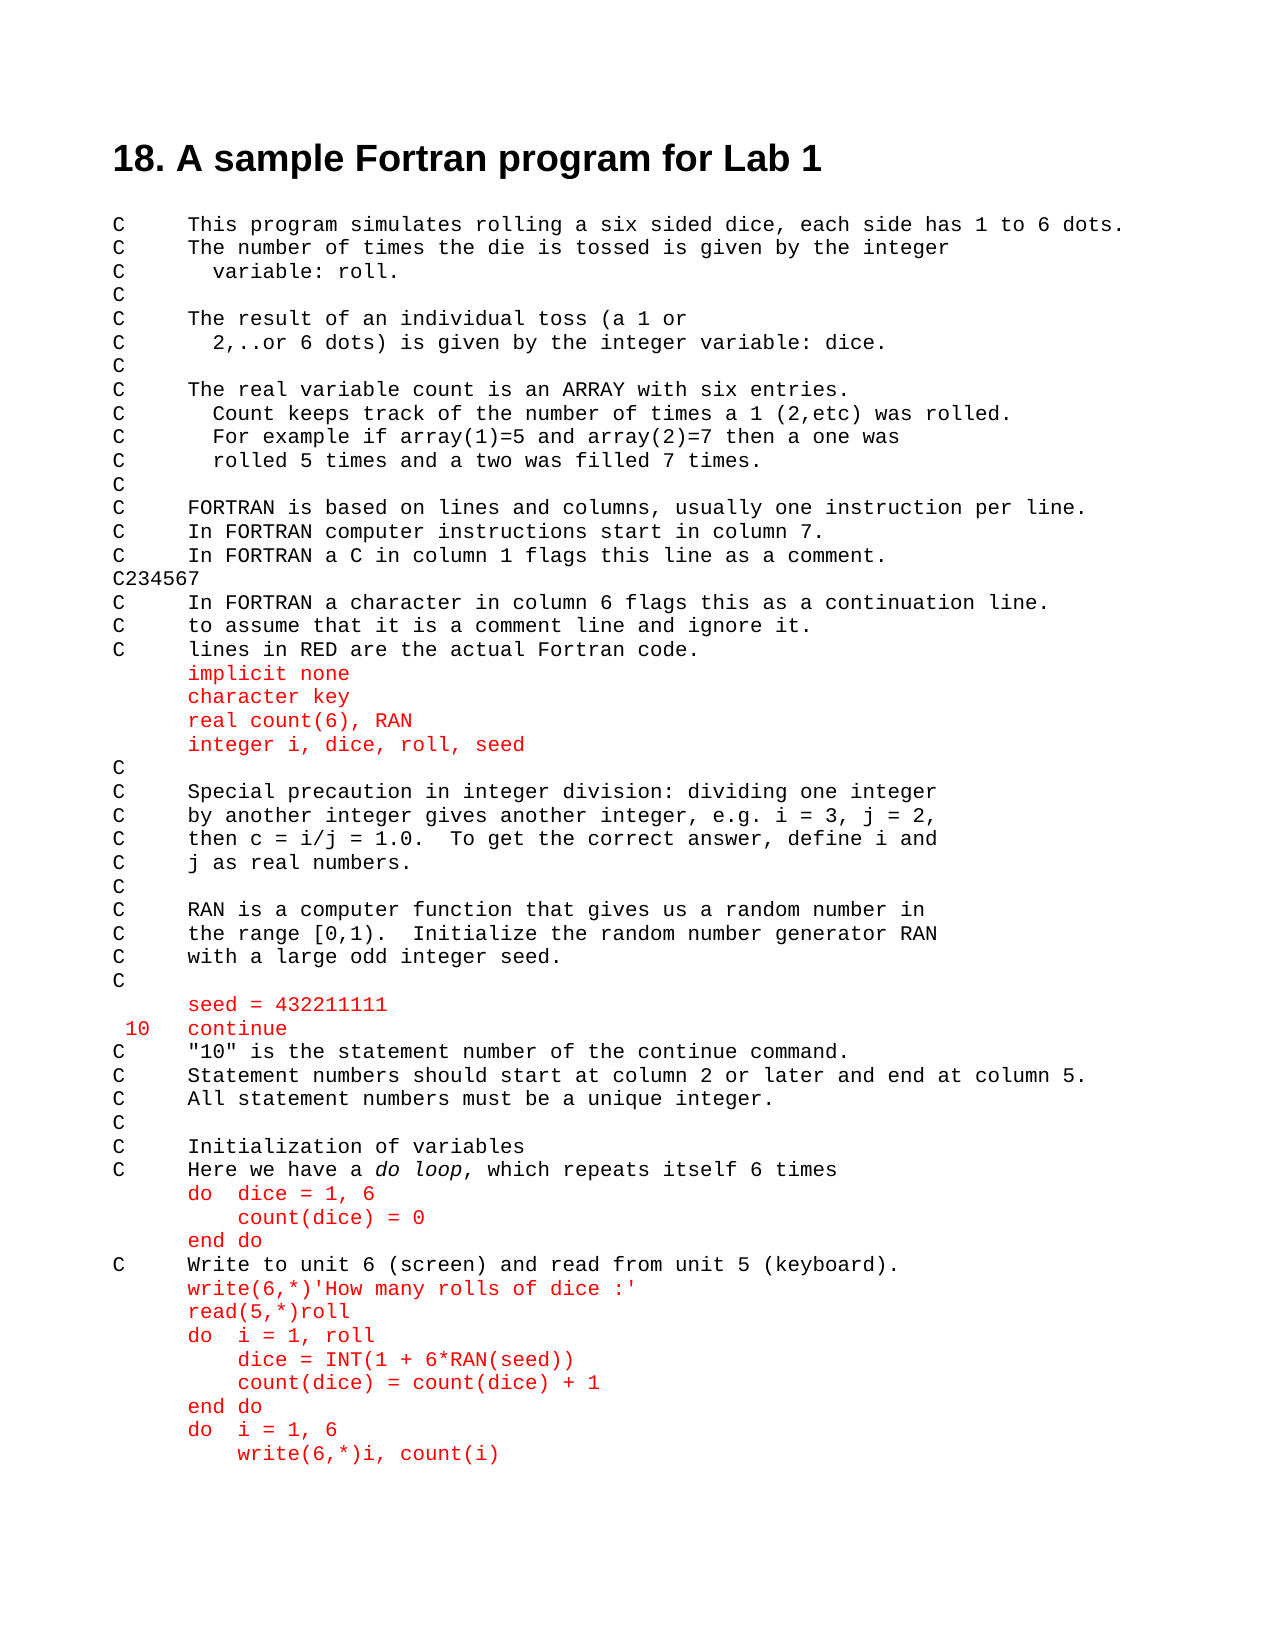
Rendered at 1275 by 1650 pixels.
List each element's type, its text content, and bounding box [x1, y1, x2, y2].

text C [112, 876, 1162, 899]
text C to assume that it is a comment line and ignore it. [112, 616, 1162, 639]
text C In FORTRAN a C in column 1 flags this line as a comment. [112, 544, 1162, 568]
text C FORTRAN is based on lines and columns, usually one instruction per line. [112, 497, 1162, 521]
text C [112, 284, 1162, 308]
text C This program simulates rolling a six sided dice, each side has 1 to 6 dots. [112, 213, 1162, 237]
text C [112, 970, 1162, 994]
text C with a large odd integer seed. [112, 947, 1162, 970]
text C [112, 474, 1162, 497]
text C [112, 757, 1162, 781]
text C All statement numbers must be a unique integer. [112, 1088, 1162, 1112]
text C [112, 355, 1162, 379]
text seed = 432211111 [112, 994, 1162, 1017]
text C then c = i/j = 1.0. To get the correct answer, define i and [112, 828, 1162, 852]
text end do [112, 1230, 1162, 1254]
text count(dice) = count(dice) + 1 [112, 1372, 1162, 1396]
text C [112, 1112, 1162, 1136]
text implicit none [112, 663, 1162, 686]
text C Initialization of variables [112, 1136, 1162, 1159]
text C "10" is the statement number of the continue command. [112, 1041, 1162, 1065]
text end do [112, 1396, 1162, 1419]
text character key [112, 686, 1162, 710]
text do dice = 1, 6 [112, 1183, 1162, 1207]
text integer i, dice, roll, seed [112, 734, 1162, 757]
text 10 continue [125, 1017, 1162, 1041]
text C 2,..or 6 dots) is given by the integer variable: dice. [112, 332, 1162, 355]
text C by another integer gives another integer, e.g. i = 3, j = 2, [112, 805, 1162, 828]
text C The real variable count is an ARRAY with six entries. [112, 379, 1162, 403]
text read(5,*)roll [112, 1301, 1162, 1325]
text C In FORTRAN computer instructions start in column 7. [112, 521, 1162, 544]
text C Count keeps track of the number of times a 1 (2,etc) was rolled. [112, 403, 1162, 426]
text C Statement numbers should start at column 2 or later and end at column 5. [112, 1065, 1162, 1088]
text C Special precaution in integer division: dividing one integer [112, 781, 1162, 805]
subtitle 18. A sample Fortran program for Lab 1 [112, 137, 1162, 180]
text do i = 1, roll [112, 1325, 1162, 1348]
text real count(6), RAN [112, 710, 1162, 734]
text C The result of an individual toss (a 1 or [112, 308, 1162, 332]
text do i = 1, 6 [112, 1419, 1162, 1443]
text C234567 [112, 568, 1162, 592]
text C rolled 5 times and a two was filled 7 times. [112, 450, 1162, 474]
text C For example if array(1)=5 and array(2)=7 then a one was [112, 426, 1162, 450]
text C variable: roll. [112, 261, 1162, 284]
text C the range [0,1). Initialize the random number generator RAN [112, 923, 1162, 947]
text C RAN is a computer function that gives us a random number in [112, 899, 1162, 923]
text C Here we have a do loop, which repeats itself 6 times [112, 1159, 1162, 1183]
text C The number of times the die is tossed is given by the integer [112, 237, 1162, 261]
text C lines in RED are the actual Fortran code. [112, 639, 1162, 663]
text write(6,*)'How many rolls of dice :' [112, 1278, 1162, 1301]
text C Write to unit 6 (screen) and read from unit 5 (keyboard). [112, 1254, 1162, 1278]
text write(6,*)i, count(i) [112, 1443, 1162, 1467]
text dice = INT(1 + 6*RAN(seed)) [112, 1348, 1162, 1372]
text count(dice) = 0 [112, 1207, 1162, 1230]
text C In FORTRAN a character in column 6 flags this as a continuation line. [112, 592, 1162, 616]
text C j as real numbers. [112, 852, 1162, 876]
